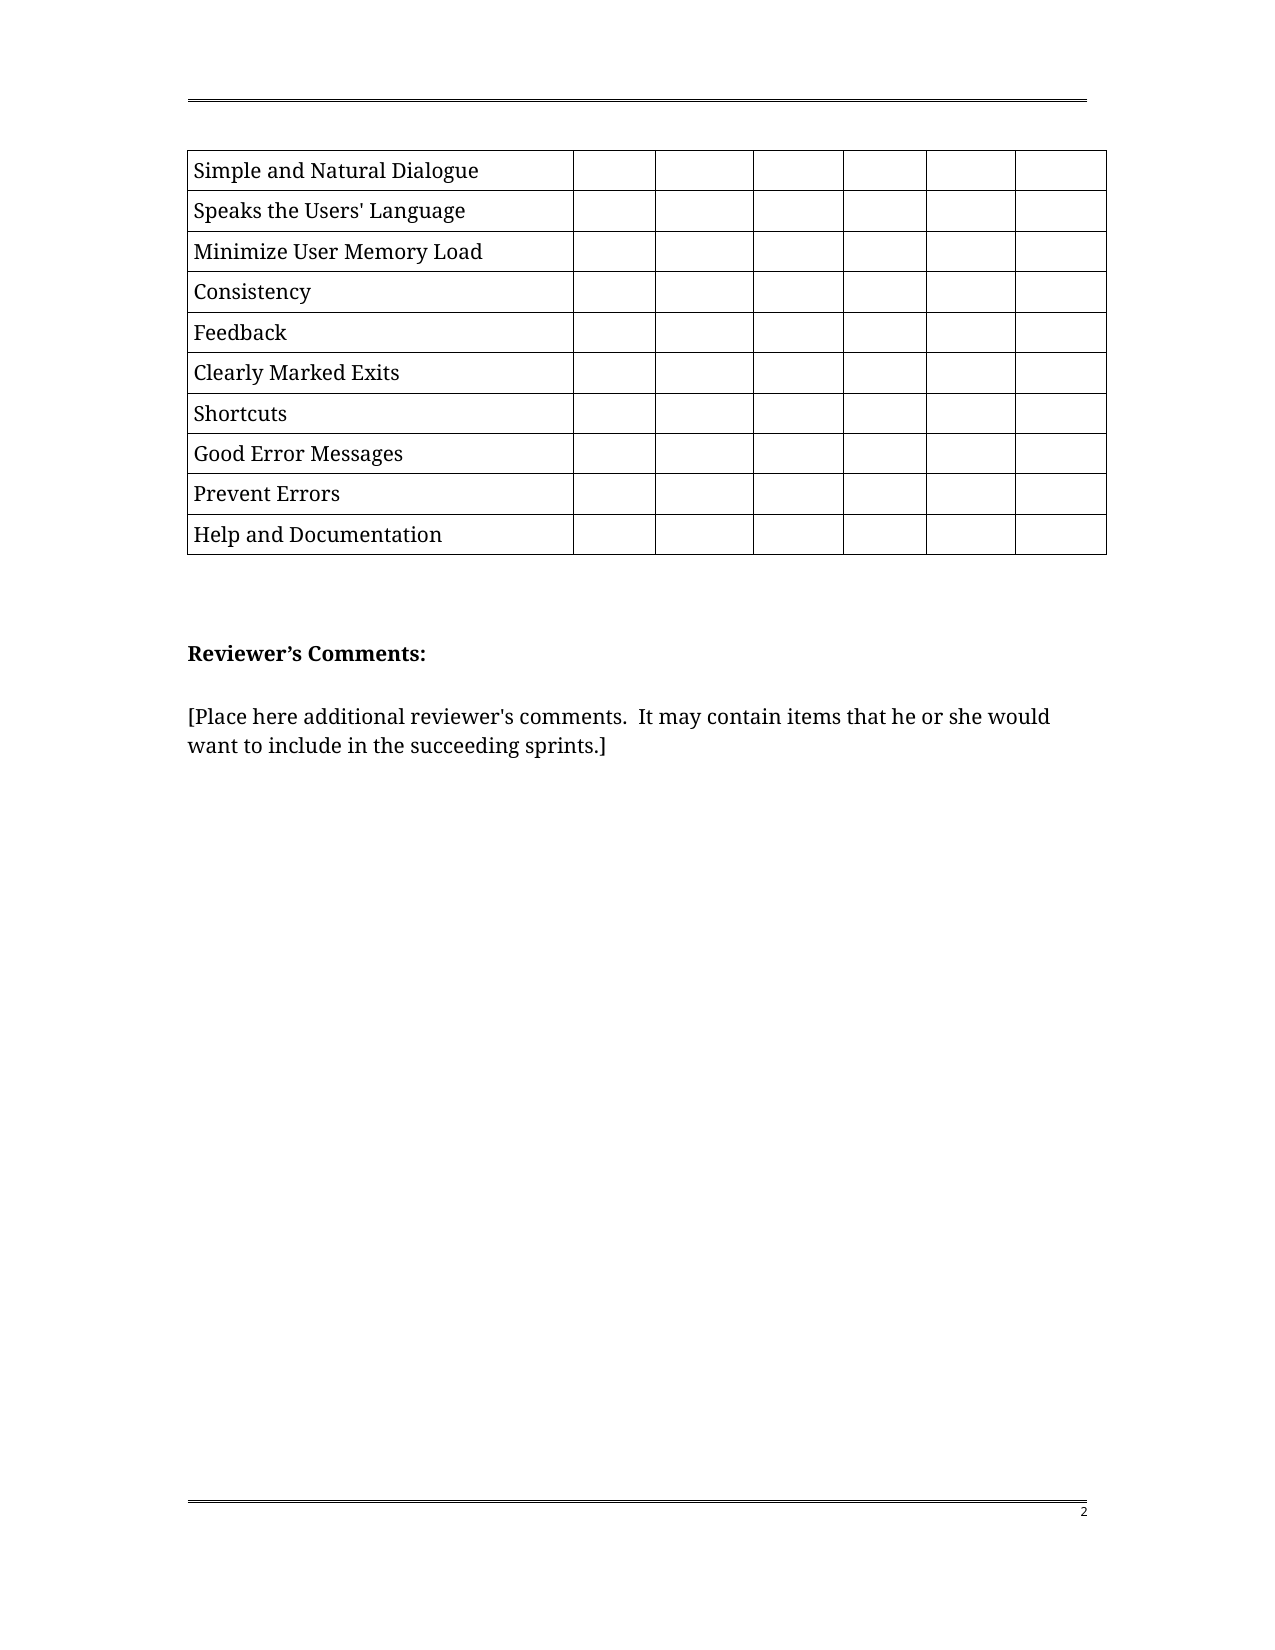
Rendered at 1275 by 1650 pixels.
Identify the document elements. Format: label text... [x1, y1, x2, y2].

table_cell [1016, 353, 1106, 392]
table_cell [656, 272, 753, 312]
table_cell Clearly Marked Exits [188, 353, 573, 392]
table_cell Speaks the Users' Language [188, 191, 573, 231]
table_cell Prevent Errors [188, 474, 573, 514]
table_cell [1016, 272, 1106, 312]
table_cell [754, 394, 843, 433]
table_cell [844, 515, 926, 554]
table_cell [844, 191, 926, 231]
table_cell [844, 434, 926, 473]
table_cell [574, 474, 655, 514]
table_cell [574, 232, 655, 271]
text [Place here additional reviewer's comments. It may contain items that he or she would want to include in the succeeding sprints.] [187, 702, 1087, 759]
table_cell [574, 272, 655, 312]
table_cell Help and Documentation [188, 515, 573, 554]
table_cell Shortcuts [188, 394, 573, 433]
table_cell [927, 313, 1015, 352]
table_cell [927, 474, 1015, 514]
table_cell [1016, 191, 1106, 231]
table_cell [656, 394, 753, 433]
table_cell [927, 434, 1015, 473]
table_cell [754, 191, 843, 231]
table_cell Minimize User Memory Load [188, 232, 573, 271]
table_cell [1016, 394, 1106, 433]
table_cell Consistency [188, 272, 573, 312]
table_cell [656, 151, 753, 190]
table_cell [1016, 515, 1106, 554]
table_cell [844, 151, 926, 190]
table_cell [656, 515, 753, 554]
table_cell [656, 434, 753, 473]
table_cell [1016, 151, 1106, 190]
table_cell [754, 474, 843, 514]
table_cell [754, 232, 843, 271]
table_cell [844, 474, 926, 514]
table_cell Good Error Messages [188, 434, 573, 473]
table_cell [656, 313, 753, 352]
table_cell [574, 394, 655, 433]
table_cell [574, 434, 655, 473]
table_cell [574, 353, 655, 392]
table_cell [927, 232, 1015, 271]
table_cell [927, 191, 1015, 231]
table_cell [927, 515, 1015, 554]
table_cell [1016, 313, 1106, 352]
table_cell [574, 151, 655, 190]
table_cell [927, 353, 1015, 392]
table_cell [656, 191, 753, 231]
table_cell [927, 394, 1015, 433]
table_cell [844, 394, 926, 433]
table_cell [754, 353, 843, 392]
table_cell [754, 151, 843, 190]
table_cell [927, 272, 1015, 312]
table_cell [656, 353, 753, 392]
table_cell [1016, 434, 1106, 473]
table_cell [574, 313, 655, 352]
table_cell Simple and Natural Dialogue [188, 151, 573, 190]
table_cell [754, 313, 843, 352]
table_cell Feedback [188, 313, 573, 352]
subtitle Reviewer’s Comments: [187, 639, 1087, 696]
table_cell [927, 151, 1015, 190]
table_cell [1016, 474, 1106, 514]
table_cell [656, 474, 753, 514]
table_cell [656, 232, 753, 271]
table_cell [754, 272, 843, 312]
table_cell [754, 515, 843, 554]
table_cell [844, 313, 926, 352]
table_cell [754, 434, 843, 473]
table_cell [1016, 232, 1106, 271]
table_cell [574, 515, 655, 554]
table_cell [574, 191, 655, 231]
table_cell [844, 272, 926, 312]
table_cell [844, 232, 926, 271]
table_cell [844, 353, 926, 392]
